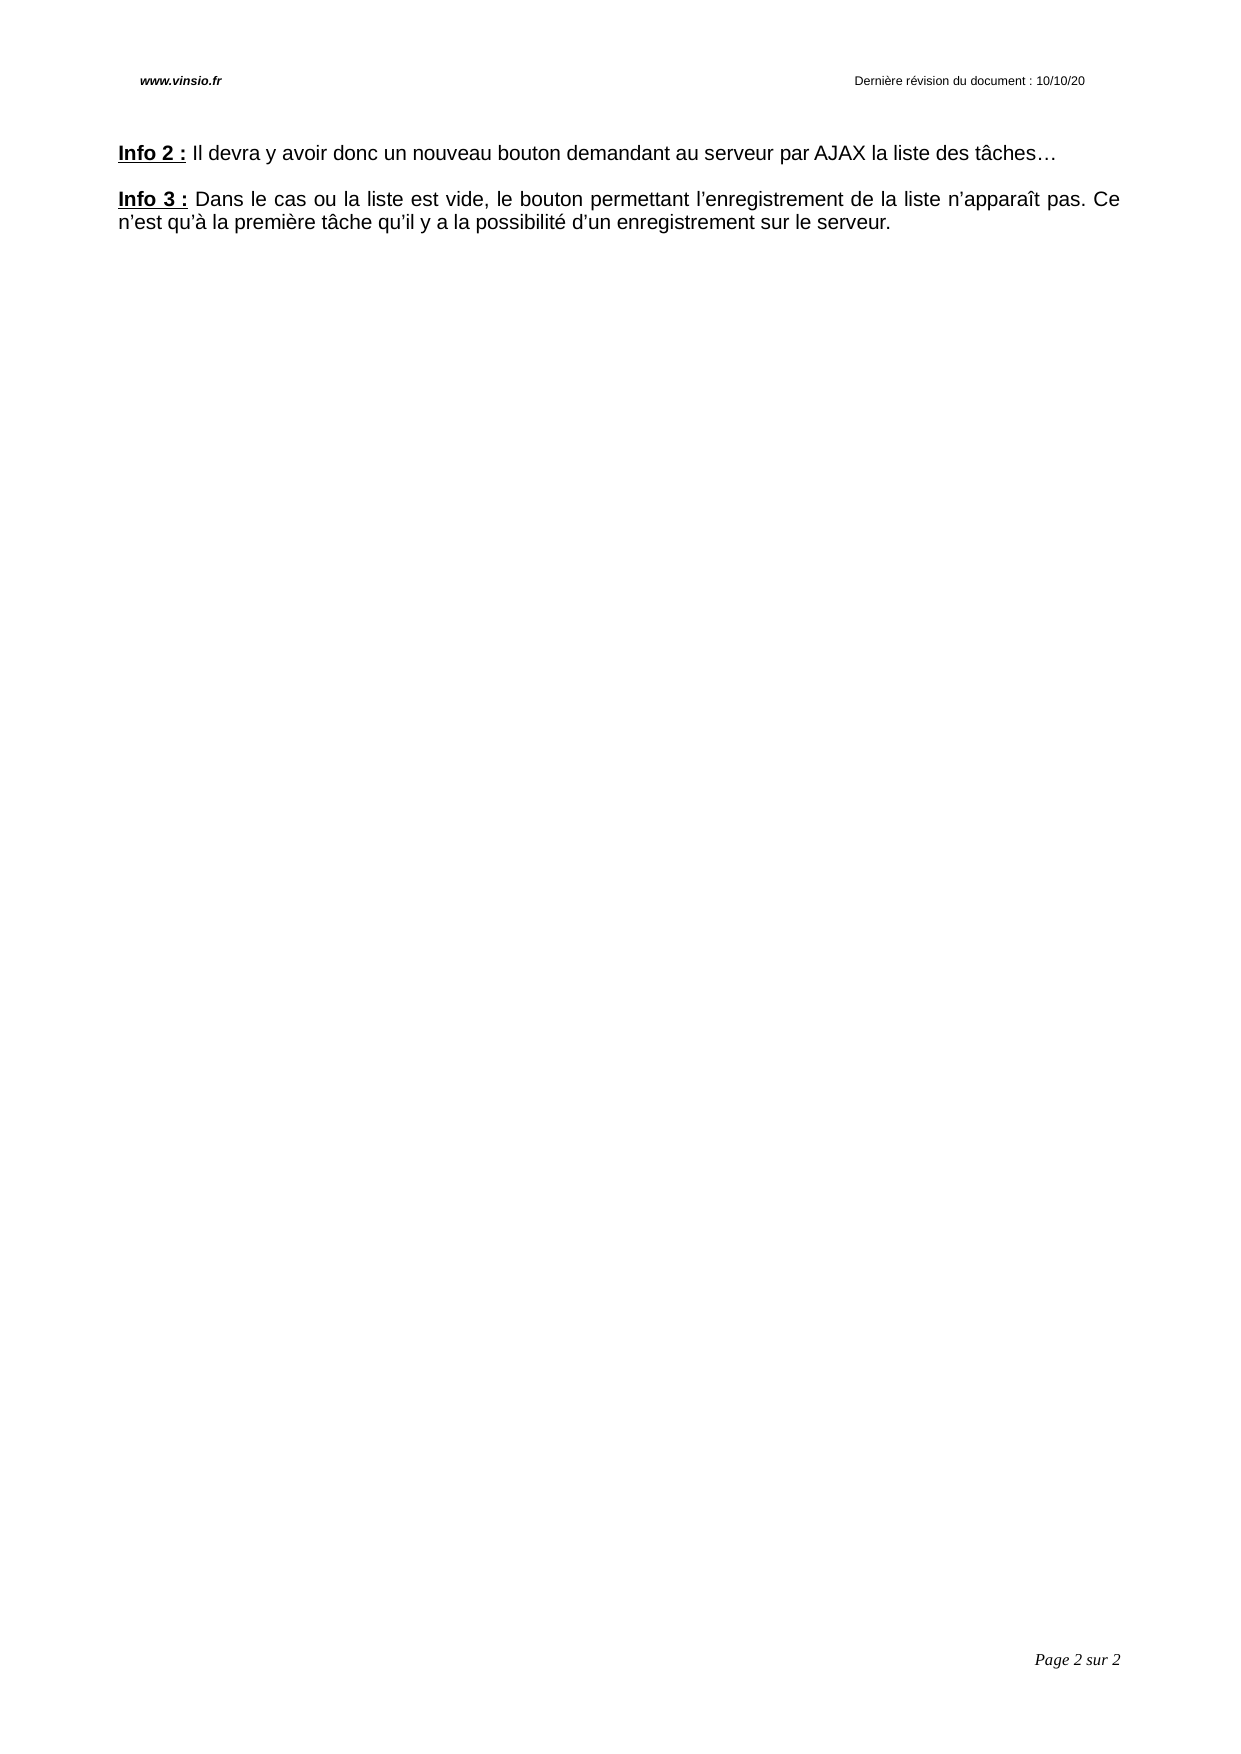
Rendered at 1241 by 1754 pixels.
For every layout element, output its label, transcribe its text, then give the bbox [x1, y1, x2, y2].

text Info 3 : Dans le cas ou la liste est vide, le bouton permettant l’enregistrement de la liste n’apparaît pas. Ce n’est qu’à la première tâche qu’il y a la possibilité d’un enregistrement sur le serveur. [118, 188, 1122, 234]
text Info 2 : Il devra y avoir donc un nouveau bouton demandant au serveur par AJAX la liste des tâches… [118, 141, 1122, 164]
